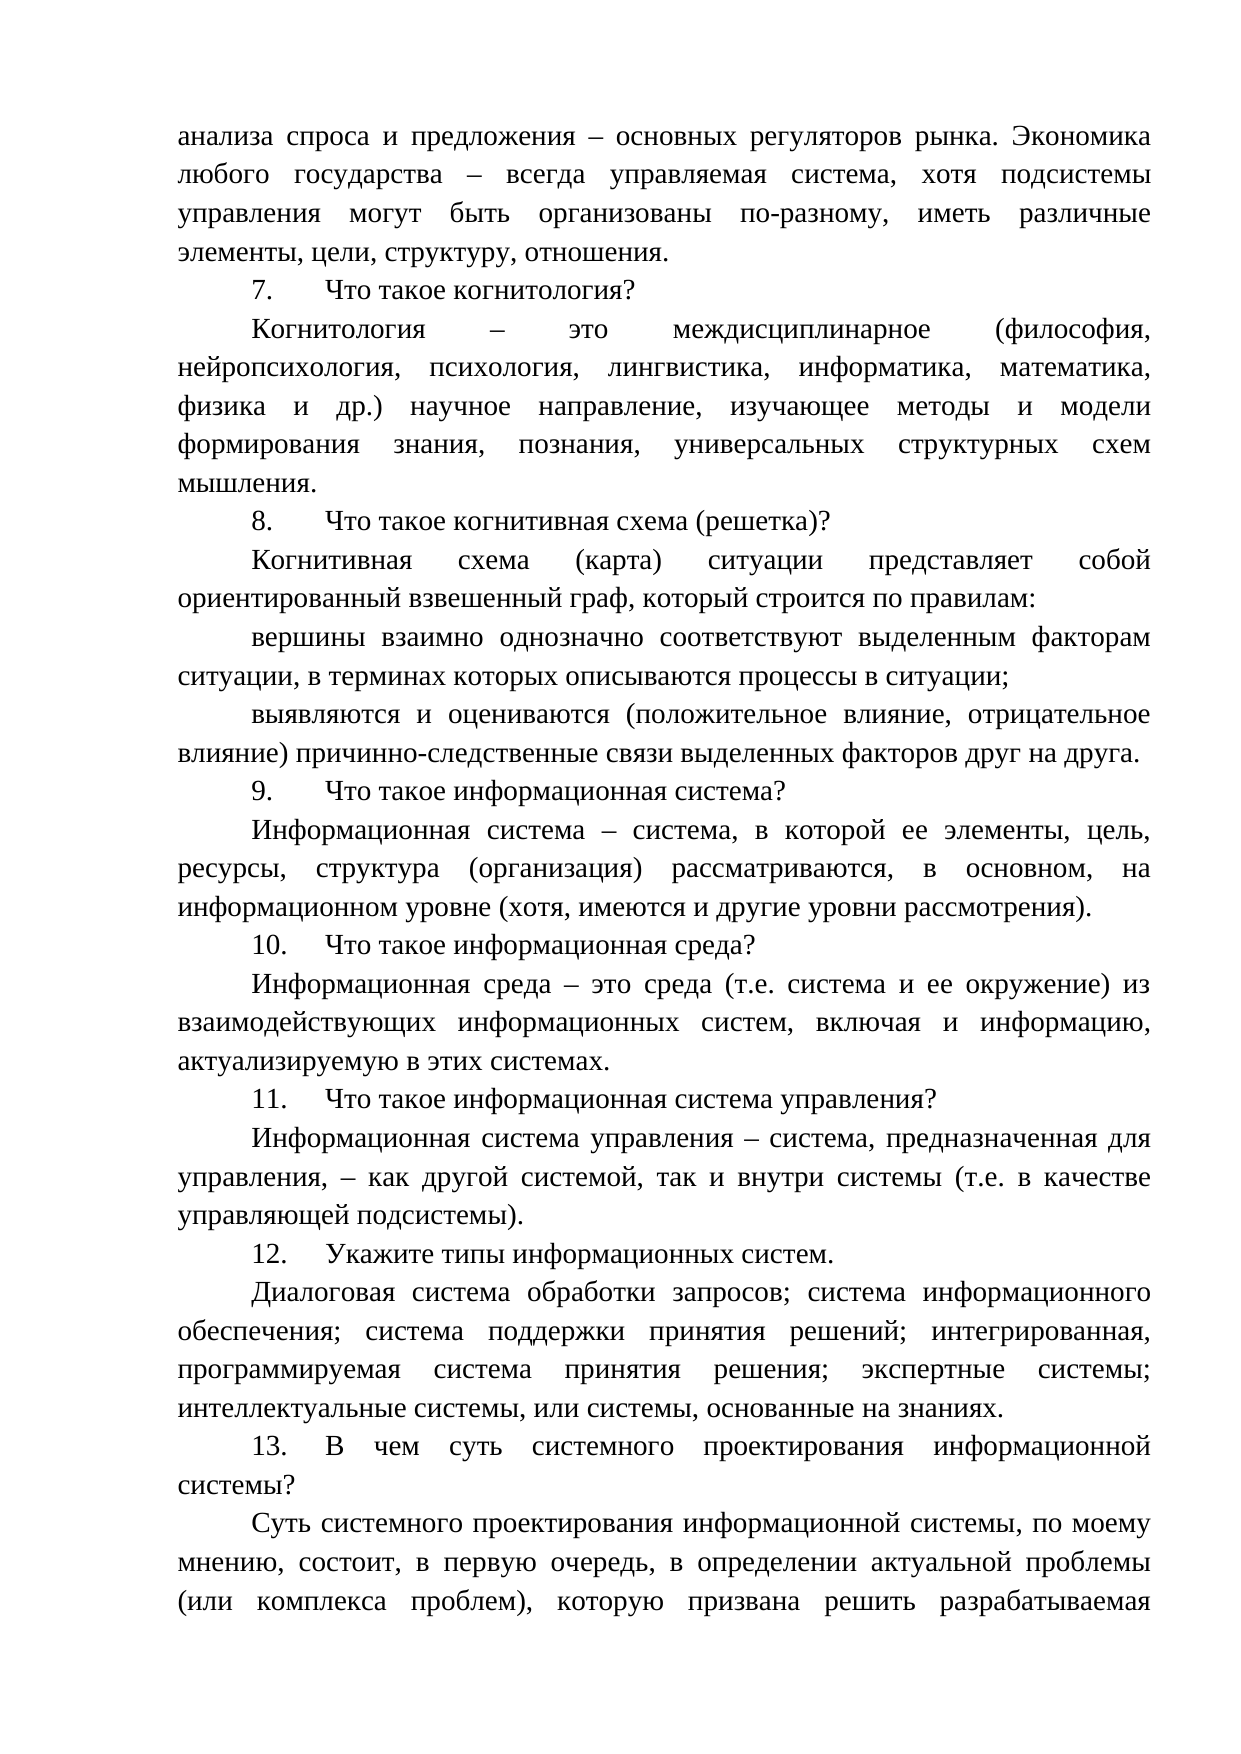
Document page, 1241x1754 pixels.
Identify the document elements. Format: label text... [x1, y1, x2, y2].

list Что такое информационная система? [177, 773, 1152, 807]
text Когнитология – это междисциплинарное (философия, нейропсихология, психология, лингвистика, информатика, математика, физика и др.) научное направление, изучающее методы и модели формирования знания, познания, универсальных структурных схем мышления. [177, 311, 1152, 498]
text Информационная среда – это среда (т.е. система и ее окружение) из взаимодействующих информационных систем, включая и информацию, актуализируемую в этих системах. [177, 966, 1152, 1077]
list Укажите типы информационных систем. [177, 1236, 1152, 1269]
list Что такое когнитивная схема (решетка)? [177, 503, 1152, 537]
text выявляются и оцениваются (положительное влияние, отрицательное влияние) причинно-следственные связи выделенных факторов друг на друга. [177, 696, 1152, 768]
text Суть системного проектирования информационной системы, по моему мнению, состоит, в первую очередь, в определении актуальной проблемы (или комплекса проблем), которую призвана решить разрабатываемая [177, 1506, 1152, 1616]
list Что такое когнитология? [177, 272, 1152, 306]
list В чем суть системного проектирования информационной системы? [177, 1428, 1152, 1501]
text анализа спроса и предложения – основных регуляторов рынка. Экономика любого государства – всегда управляемая система, хотя подсистемы управления могут быть организованы по-разному, иметь различные элементы, цели, структуру, отношения. [177, 118, 1152, 267]
list Что такое информационная система управления? [177, 1082, 1152, 1115]
text Когнитивная схема (карта) ситуации представляет собой ориентированный взвешенный граф, который строится по правилам: [177, 542, 1152, 614]
text вершины взаимно однозначно соответствуют выделенным факторам ситуации, в терминах которых описываются процессы в ситуации; [177, 619, 1152, 691]
text Информационная система – система, в которой ее элементы, цель, ресурсы, структура (организация) рассматриваются, в основном, на информационном уровне (хотя, имеются и другие уровни рассмотрения). [177, 812, 1152, 922]
text Диалоговая система обработки запросов; система информационного обеспечения; система поддержки принятия решений; интегрированная, программируемая система принятия решения; экспертные системы; интеллектуальные системы, или системы, основанные на знаниях. [177, 1274, 1152, 1423]
text Информационная система управления – система, предназначенная для управления, – как другой системой, так и внутри системы (т.е. в качестве управляющей подсистемы). [177, 1120, 1152, 1231]
list Что такое информационная среда? [177, 927, 1152, 961]
